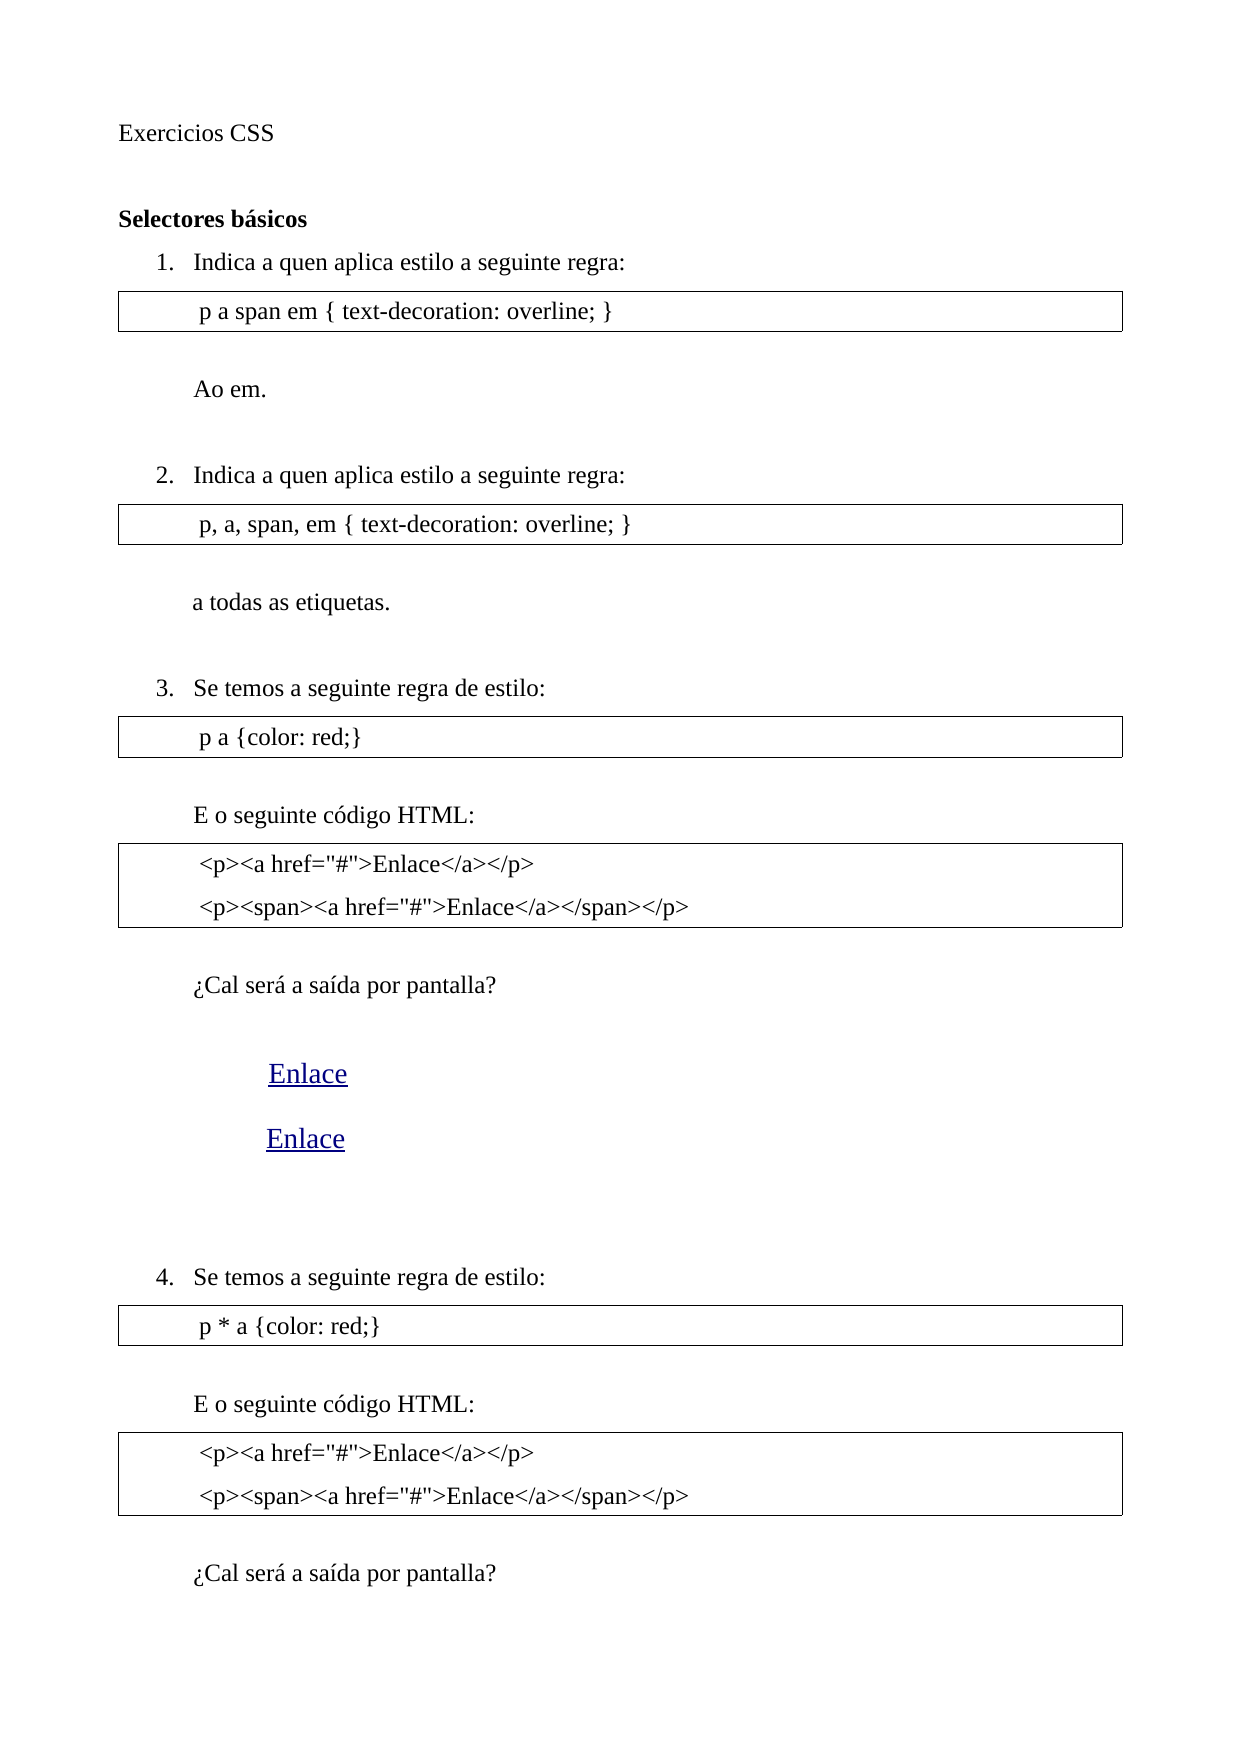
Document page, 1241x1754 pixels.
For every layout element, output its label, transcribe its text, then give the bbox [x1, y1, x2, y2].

list Se temos a seguinte regra de estilo: [156, 673, 1122, 702]
text Exercicios CSS [118, 118, 1122, 147]
list Se temos a seguinte regra de estilo: [156, 1262, 1122, 1291]
list ¿Cal será a saída por pantalla? [156, 970, 1122, 998]
table_header p a span em { text-decoration: overline; } [119, 292, 1122, 331]
list Indica a quen aplica estilo a seguinte regra: [156, 460, 1122, 489]
list Enlace [231, 1056, 1122, 1089]
list Ao em. [156, 374, 1122, 403]
list E o seguinte código HTML: [156, 1389, 1122, 1417]
table_header p * a {color: red;} [119, 1306, 1122, 1345]
list E o seguinte código HTML: [156, 800, 1122, 829]
list Indica a quen aplica estilo a seguinte regra: [156, 247, 1122, 276]
table_header p, a, span, em { text-decoration: overline; } [119, 505, 1122, 544]
table_header <p><a href="#">Enlace</a></p> <p><span><a href="#">Enlace</a></span></p> [119, 844, 1122, 927]
table_header p a {color: red;} [119, 717, 1122, 757]
list ¿Cal será a saída por pantalla? [156, 1558, 1122, 1587]
text Enlace [118, 1121, 1122, 1154]
text a todas as etiquetas. [118, 587, 1122, 616]
text Selectores básicos [118, 204, 1122, 233]
table_header <p><a href="#">Enlace</a></p> <p><span><a href="#">Enlace</a></span></p> [119, 1433, 1122, 1515]
